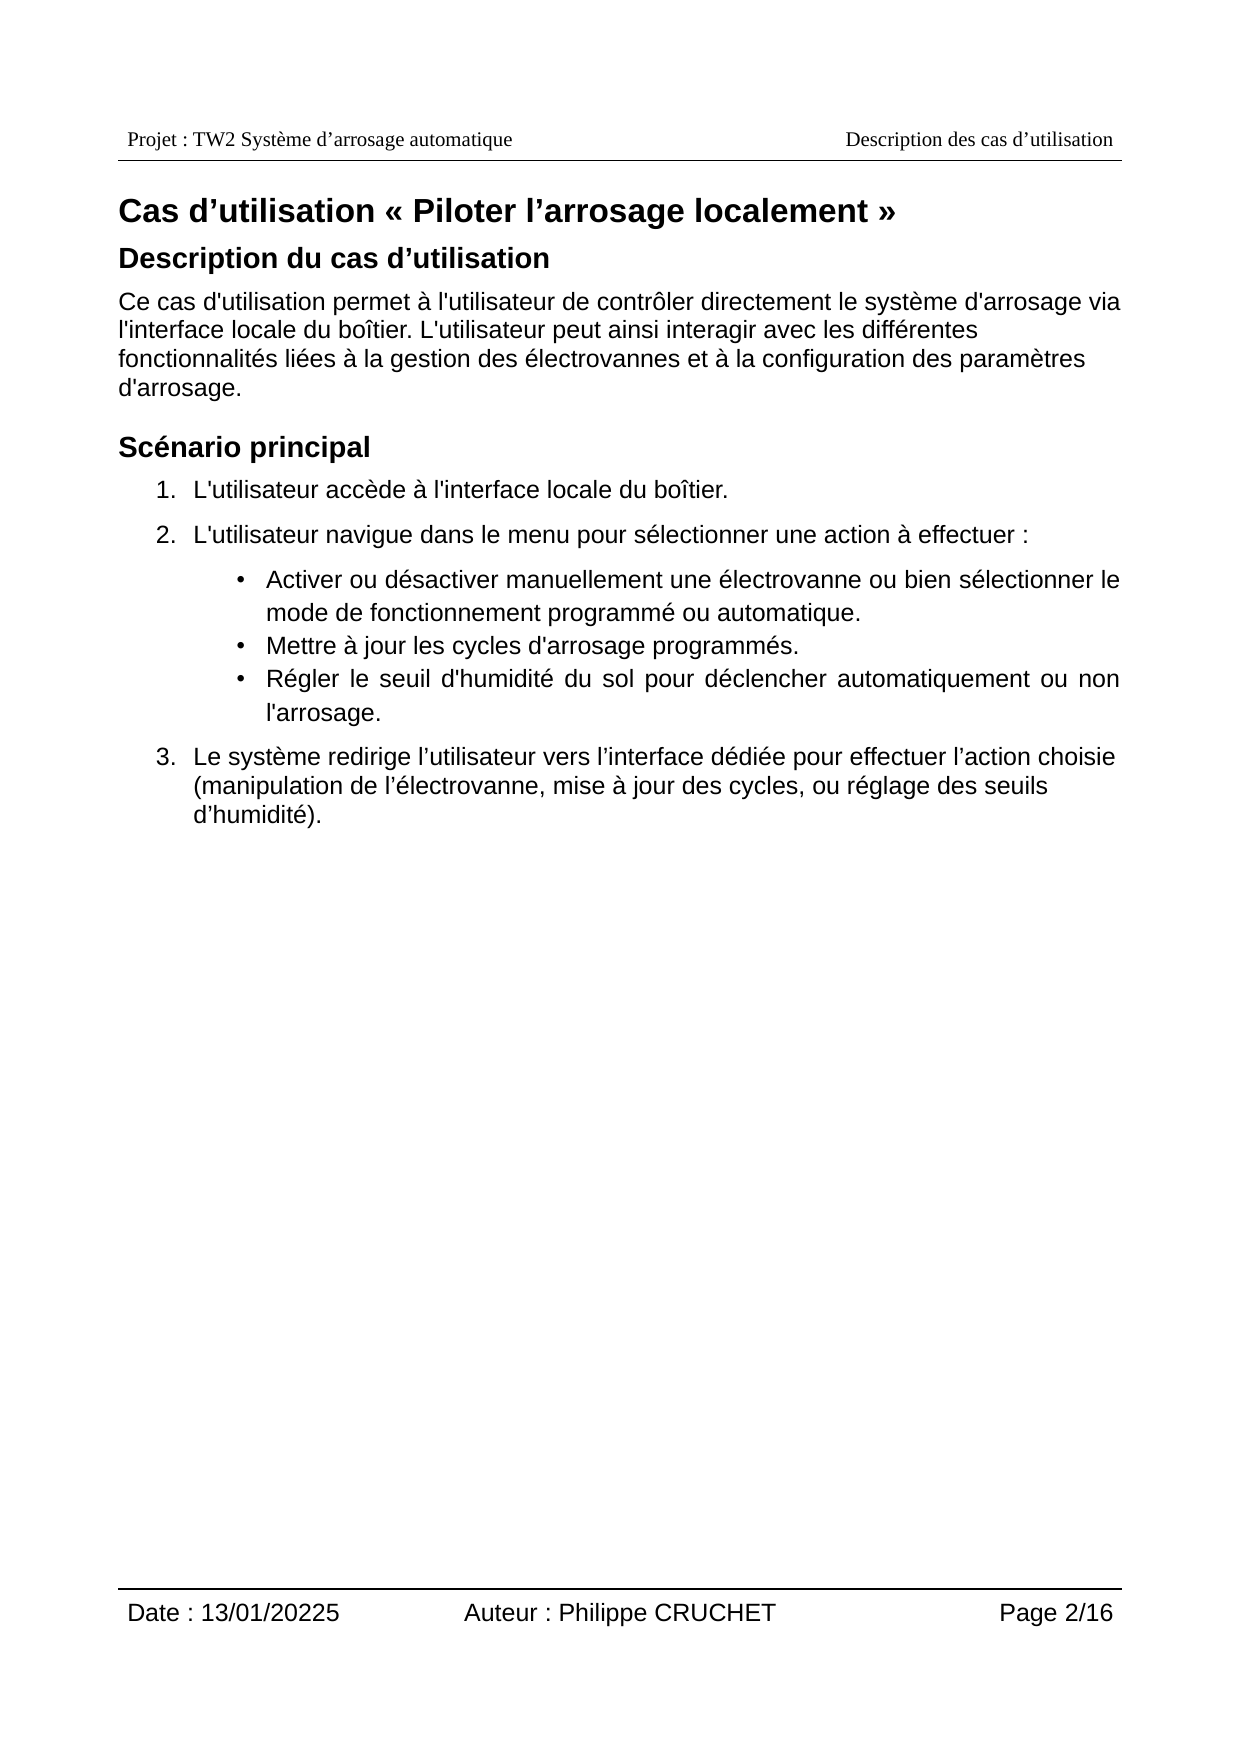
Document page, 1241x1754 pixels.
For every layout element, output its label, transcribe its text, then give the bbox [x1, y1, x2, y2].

subtitle Cas d’utilisation « Piloter l’arrosage localement » [118, 191, 1122, 229]
list Mettre à jour les cycles d'arrosage programmés. [236, 631, 1122, 660]
subtitle Description du cas d’utilisation [118, 241, 1122, 275]
list Le système redirige l’utilisateur vers l’interface dédiée pour effectuer l’action choisie (manipulation de l’électrovanne, mise à jour des cycles, ou réglage des seuils d’humidité). [156, 742, 1122, 828]
text Ce cas d'utilisation permet à l'utilisateur de contrôler directement le système d'arrosage via l'interface locale du boîtier. L'utilisateur peut ainsi interagir avec les différentes fonctionnalités liées à la gestion des électrovannes et à la configuration des paramètres d'arrosage. [118, 286, 1122, 401]
subtitle Scénario principal [118, 430, 1122, 464]
list Régler le seuil d'humidité du sol pour déclencher automatiquement ou non l'arrosage. [236, 664, 1122, 726]
list L'utilisateur navigue dans le menu pour sélectionner une action à effectuer : [156, 520, 1122, 549]
list L'utilisateur accède à l'interface locale du boîtier. [156, 476, 1122, 504]
list Activer ou désactiver manuellement une électrovanne ou bien sélectionner le mode de fonctionnement programmé ou automatique. [236, 565, 1122, 627]
